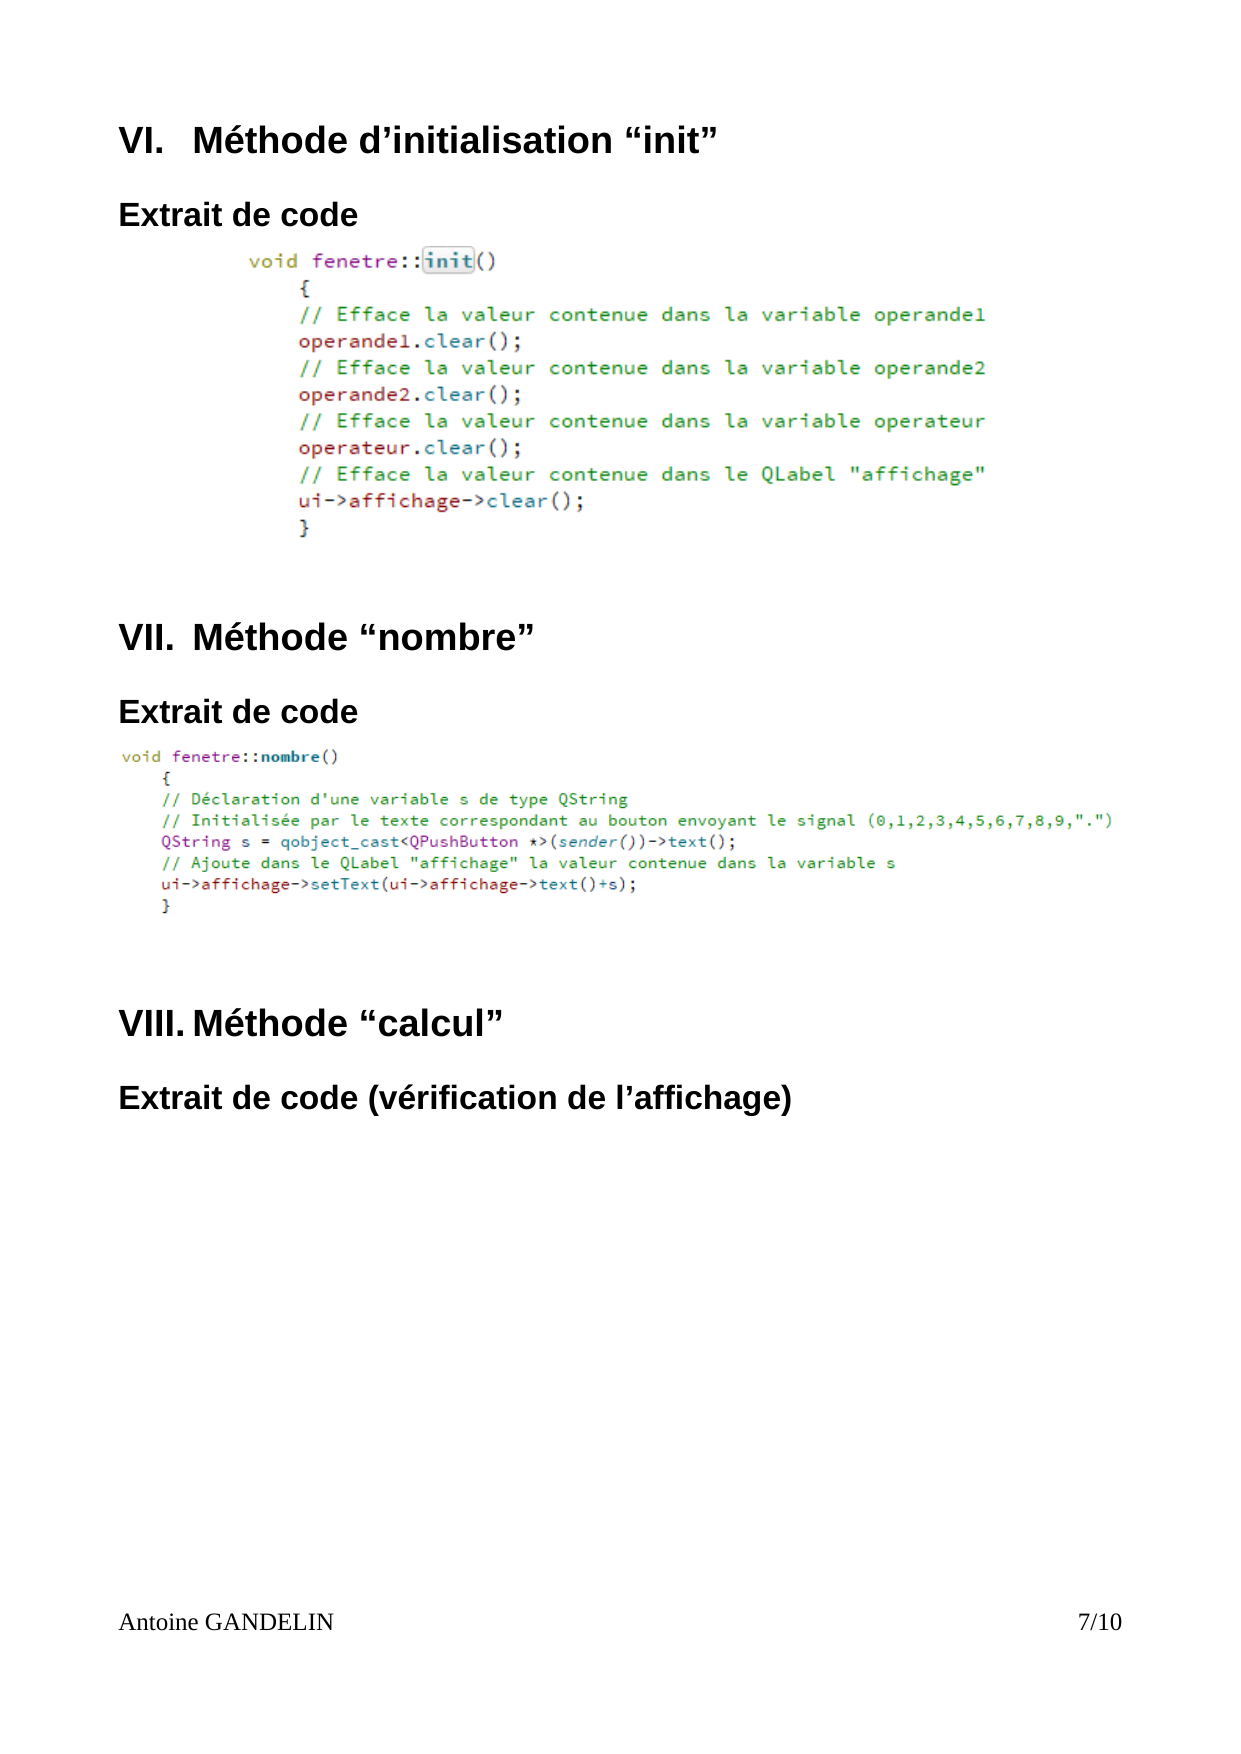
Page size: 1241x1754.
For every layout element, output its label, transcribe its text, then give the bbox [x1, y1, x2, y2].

subtitle Extrait de code [118, 692, 1122, 730]
subtitle Méthode “calcul” [118, 1001, 1122, 1045]
subtitle Méthode “nombre” [118, 615, 1122, 658]
subtitle Extrait de code [118, 195, 1122, 234]
picture [118, 742, 1123, 922]
subtitle Extrait de code (vérification de l’affichage) [118, 1078, 1122, 1117]
subtitle Méthode d’initialisation “init” [118, 118, 1122, 162]
picture [244, 246, 996, 542]
